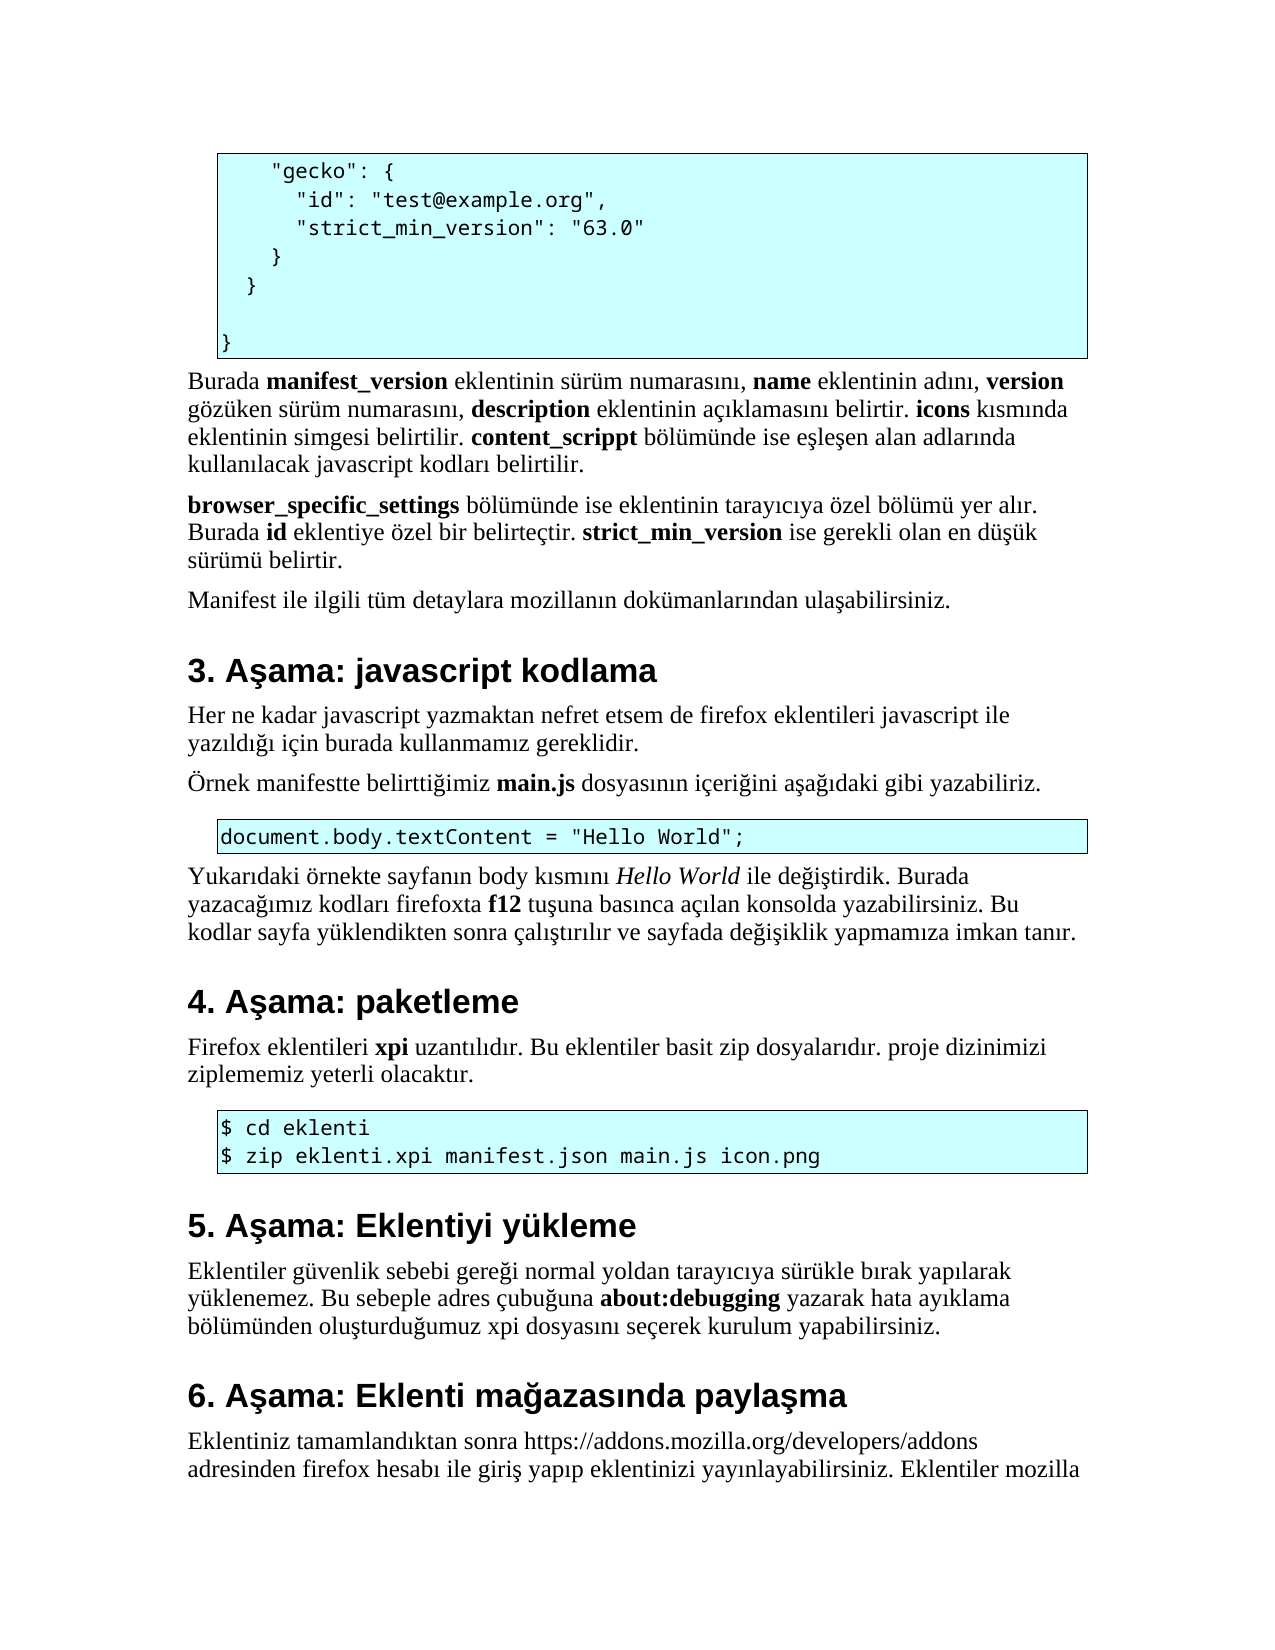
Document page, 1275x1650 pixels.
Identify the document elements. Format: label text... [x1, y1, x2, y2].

text Eklentiniz tamamlandıktan sonra https://addons.mozilla.org/developers/addons adresinden firefox hesabı ile giriş yapıp eklentinizi yayınlayabilirsiniz. Eklentiler mozilla [187, 1427, 1087, 1483]
text Manifest ile ilgili tüm detaylara mozillanın dokümanlarından ulaşabilirsiniz. [187, 586, 1087, 614]
text browser_specific_settings bölümünde ise eklentinin tarayıcıya özel bölümü yer alır. Burada id eklentiye özel bir belirteçtir. strict_min_version ise gerekli olan en düşük sürümü belirtir. [187, 491, 1087, 574]
subtitle 3. Aşama: javascript kodlama [187, 652, 1087, 689]
text Yukarıdaki örnekte sayfanın body kısmını Hello World ile değiştirdik. Burada yazacağımız kodları firefoxta f12 tuşuna basınca açılan konsolda yazabilirsiniz. Bu kodlar sayfa yüklendikten sonra çalıştırılır ve sayfada değişiklik yapmamıza imkan tanır. [187, 862, 1087, 945]
text Firefox eklentileri xpi uzantılıdır. Bu eklentiler basit zip dosyalarıdır. proje dizinimizi ziplememiz yeterli olacaktır. [187, 1033, 1087, 1088]
text document.body.textContent = "Hello World"; [218, 820, 1087, 853]
text $ cd eklenti $ zip eklenti.xpi manifest.json main.js icon.png [218, 1111, 1087, 1173]
subtitle 4. Aşama: paketleme [187, 983, 1087, 1020]
text "gecko": { "id": "test@example.org", "strict_min_version": "63.0" } } } [218, 154, 1087, 358]
subtitle 5. Aşama: Eklentiyi yükleme [187, 1207, 1087, 1244]
text Örnek manifestte belirttiğimiz main.js dosyasının içeriğini aşağıdaki gibi yazabiliriz. [187, 769, 1087, 797]
text Her ne kadar javascript yazmaktan nefret etsem de firefox eklentileri javascript ile yazıldığı için burada kullanmamız gereklidir. [187, 702, 1087, 757]
text Burada manifest_version eklentinin sürüm numarasını, name eklentinin adını, version gözüken sürüm numarasını, description eklentinin açıklamasını belirtir. icons kısmında eklentinin simgesi belirtilir. content_scrippt bölümünde ise eşleşen alan adlarında kullanılacak javascript kodları belirtilir. [187, 367, 1087, 478]
subtitle 6. Aşama: Eklenti mağazasında paylaşma [187, 1377, 1087, 1415]
text Eklentiler güvenlik sebebi gereği normal yoldan tarayıcıya sürükle bırak yapılarak yüklenemez. Bu sebeple adres çubuğuna about:debugging yazarak hata ayıklama bölümünden oluşturduğumuz xpi dosyasını seçerek kurulum yapabilirsiniz. [187, 1257, 1087, 1340]
